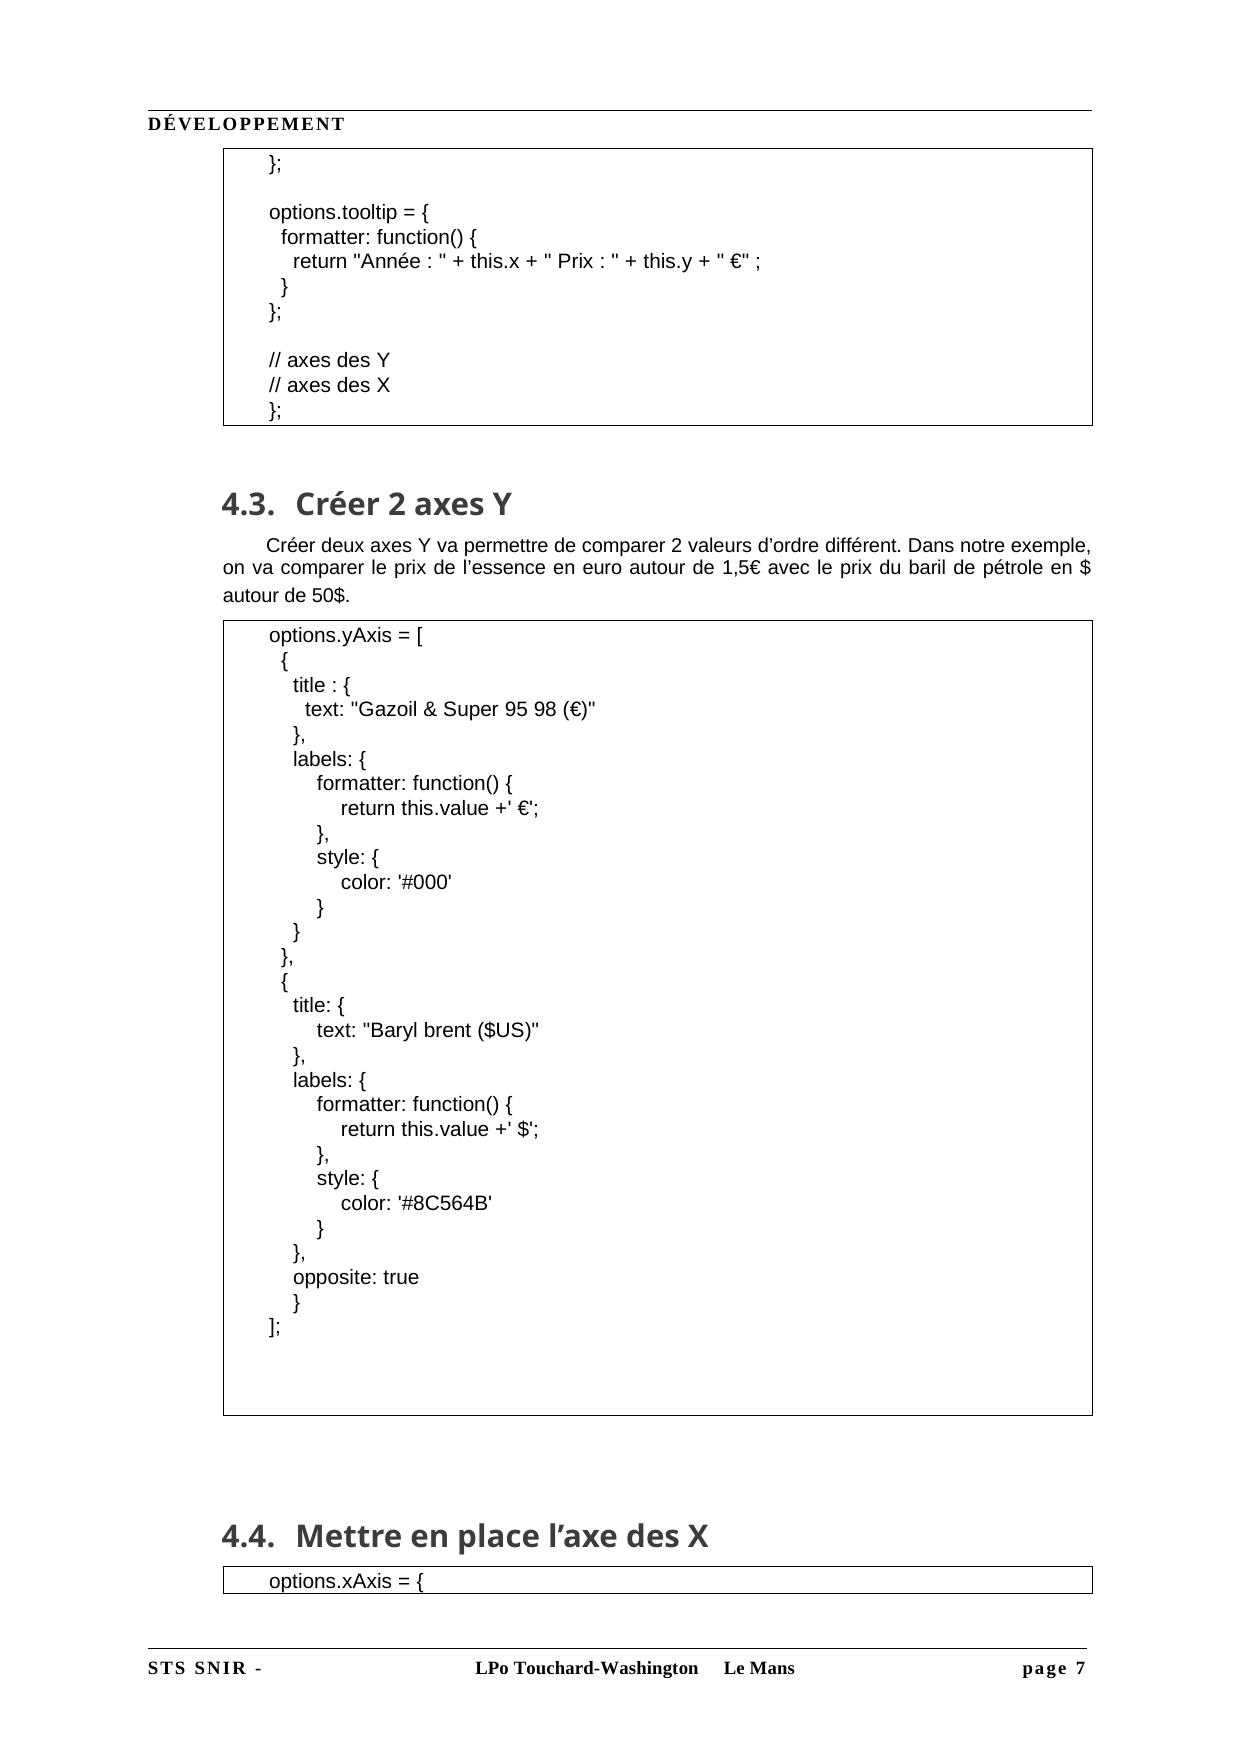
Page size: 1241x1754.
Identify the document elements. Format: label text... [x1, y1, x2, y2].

text title: { [224, 990, 1092, 1015]
text { [224, 966, 1092, 990]
text style: { [224, 1163, 1092, 1188]
text color: '#8C564B' [224, 1188, 1092, 1213]
text ]; [224, 1311, 1092, 1338]
text options.yAxis = [ [224, 621, 1092, 645]
text }, [224, 1138, 1092, 1163]
text formatter: function() { [224, 768, 1092, 793]
text Créer deux axes Y va permettre de comparer 2 valeurs d’ordre différent. Dans notre exemple, on va comparer le prix de l’essence en euro autour de 1,5€ avec le prix du baril de pétrole en $ autour de 50$. [223, 533, 1092, 608]
text title : { [224, 669, 1092, 694]
subtitle Mettre en place l’axe des X [221, 1524, 1092, 1553]
text }, [224, 1237, 1092, 1262]
text formatter: function() { [224, 222, 1092, 246]
text { [224, 645, 1092, 669]
text formatter: function() { [224, 1089, 1092, 1114]
text return "Année : " + this.x + " Prix : " + this.y + " €" ; [224, 246, 1092, 271]
text opposite: true [224, 1262, 1092, 1287]
text labels: { [224, 1064, 1092, 1089]
text }, [224, 1040, 1092, 1064]
text return this.value +' €'; [224, 793, 1092, 818]
text } [224, 271, 1092, 296]
text }, [224, 719, 1092, 743]
text } [224, 1213, 1092, 1237]
text }; [224, 394, 1092, 425]
text } [224, 916, 1092, 941]
text // axes des Y [224, 345, 1092, 370]
text } [224, 892, 1092, 916]
text options.tooltip = { [224, 197, 1092, 222]
text text: "Baryl brent ($US)" [224, 1015, 1092, 1040]
text labels: { [224, 743, 1092, 768]
text } [224, 1287, 1092, 1311]
text }; [224, 296, 1092, 323]
text }, [224, 818, 1092, 842]
text text: "Gazoil & Super 95 98 (€)" [224, 694, 1092, 719]
text }; [224, 149, 1092, 175]
subtitle Créer 2 axes Y [221, 492, 1092, 521]
text style: { [224, 842, 1092, 867]
text return this.value +' $'; [224, 1114, 1092, 1138]
text color: '#000' [224, 867, 1092, 892]
text // axes des X [224, 370, 1092, 394]
text }, [224, 941, 1092, 966]
text options.xAxis = { [224, 1567, 1092, 1593]
